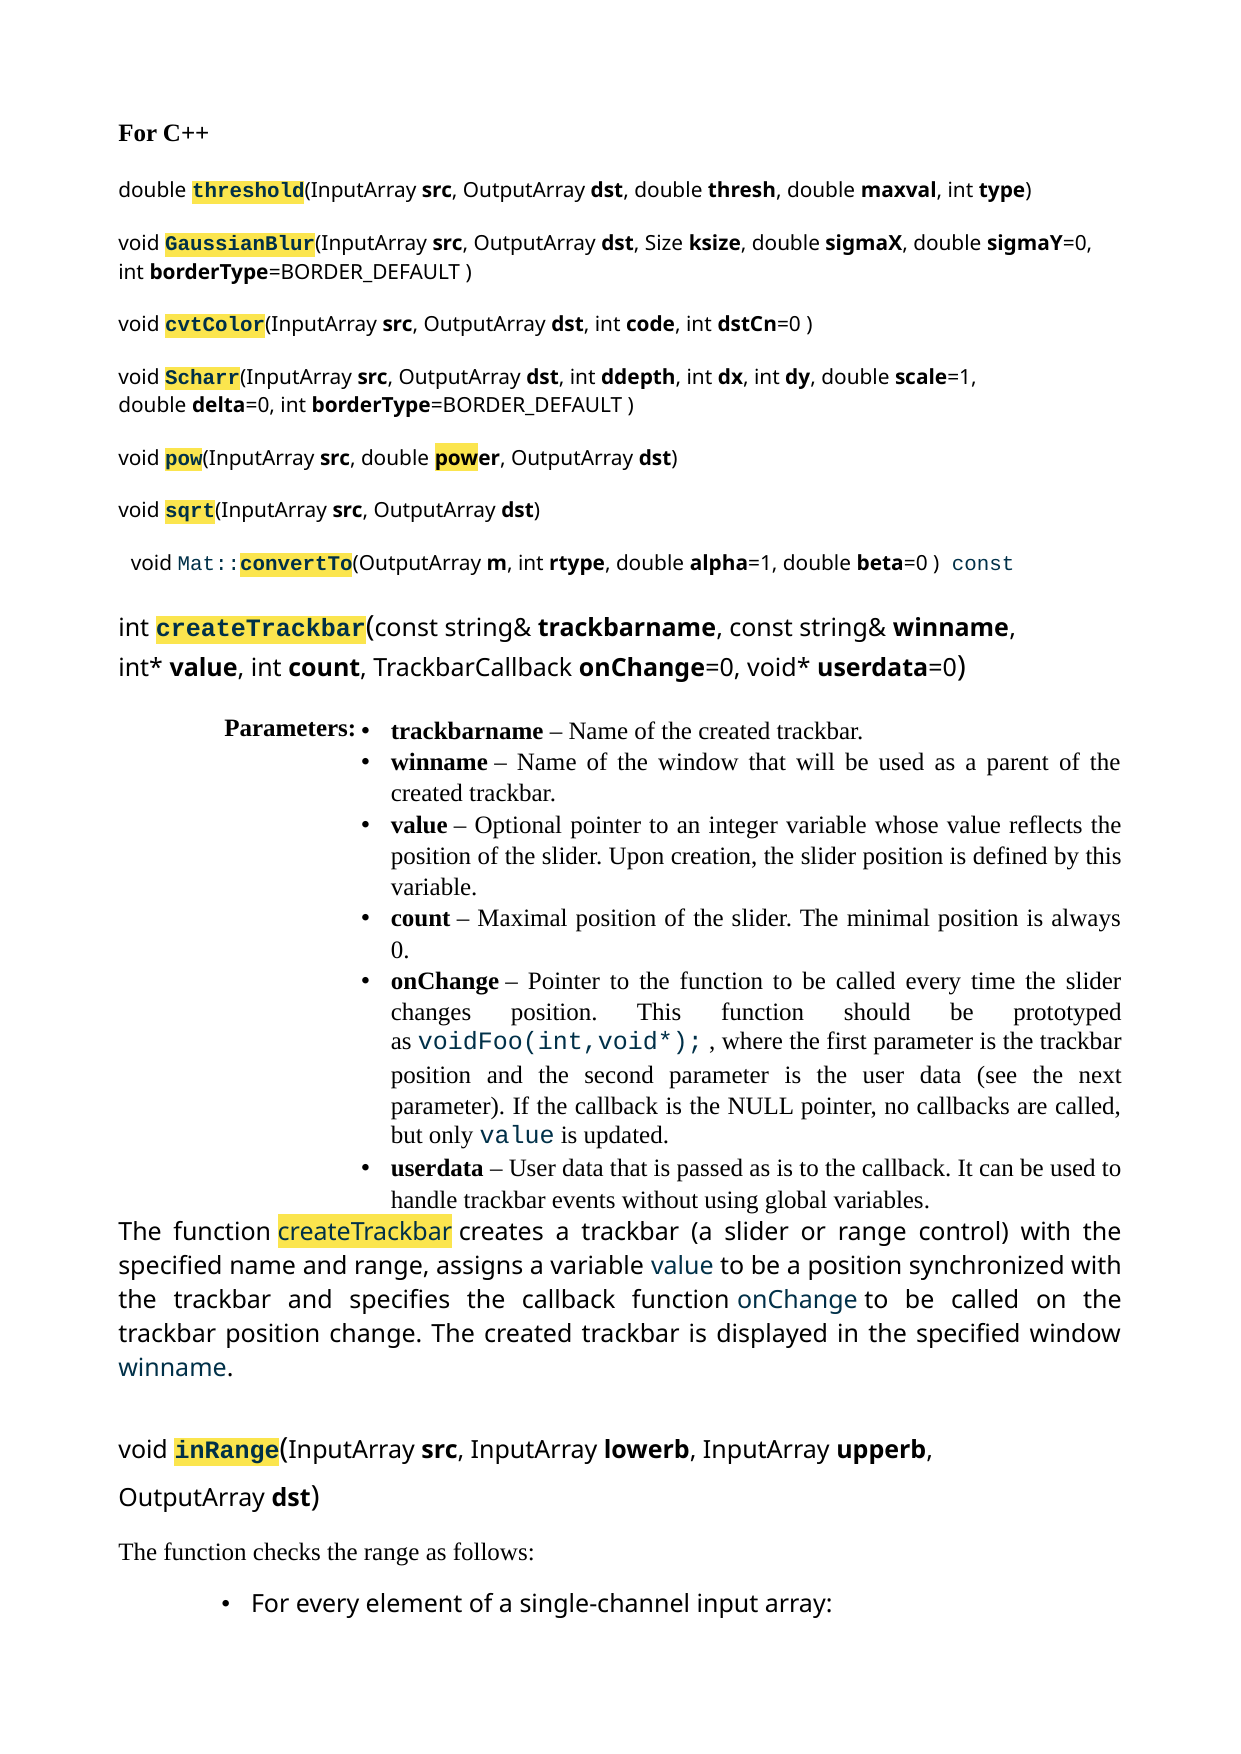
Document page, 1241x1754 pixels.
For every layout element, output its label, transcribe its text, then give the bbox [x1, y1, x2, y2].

table_header trackbarname – Name of the created trackbar. winname – Name of the window that will be used as a parent of the created trackbar. value – Optional pointer to an integer variable whose value reflects the position of the slider. Upon creation, the slider position is defined by this variable. count – Maximal position of the slider. The minimal position is always 0. onChange – Pointer to the function to be called every time the slider changes position. This function should be prototyped as voidFoo(int,void*); , where the first parameter is the trackbar position and the second parameter is the user data (see the next parameter). If the callback is the NULL pointer, no callbacks are called, but only value is updated. userdata – User data that is passed as is to the callback. It can be used to handle trackbar events without using global variables. [361, 714, 1122, 1213]
text The function createTrackbar creates a trackbar (a slider or range control) with the specified name and range, assigns a variable value to be a position synchronized with the trackbar and specifies the callback function onChange to be called on the trackbar position change. The created trackbar is displayed in the specified window winname. [118, 1213, 1122, 1384]
text double threshold(InputArray src, OutputArray dst, double thresh, double maxval, int type) [118, 176, 1122, 204]
list For every element of a single-channel input array: [221, 1586, 1063, 1620]
text void inRange(InputArray src, InputArray lowerb, InputArray upperb, OutputArray dst) [118, 1427, 1122, 1514]
table_header Parameters: [224, 714, 361, 1213]
text void cvtColor(InputArray src, OutputArray dst, int code, int dstCn=0 ) [118, 309, 1122, 338]
text For C++ [118, 118, 1122, 147]
text void pow(InputArray src, double power, OutputArray dst) [118, 443, 1122, 471]
text void Mat::convertTo(OutputArray m, int rtype, double alpha=1, double beta=0 ) const [118, 548, 1122, 577]
text void sqrt(InputArray src, OutputArray dst) [118, 496, 1122, 524]
text The function checks the range as follows: [118, 1537, 1122, 1566]
text void Scharr(InputArray src, OutputArray dst, int ddepth, int dx, int dy, double scale=1, double delta=0, int borderType=BORDER_DEFAULT ) [118, 362, 1122, 419]
text int createTrackbar(const string& trackbarname, const string& winname, int* value, int count, TrackbarCallback onChange=0, void* userdata=0) [118, 605, 1122, 685]
text void GaussianBlur(InputArray src, OutputArray dst, Size ksize, double sigmaX, double sigmaY=0, int borderType=BORDER_DEFAULT ) [118, 228, 1122, 285]
